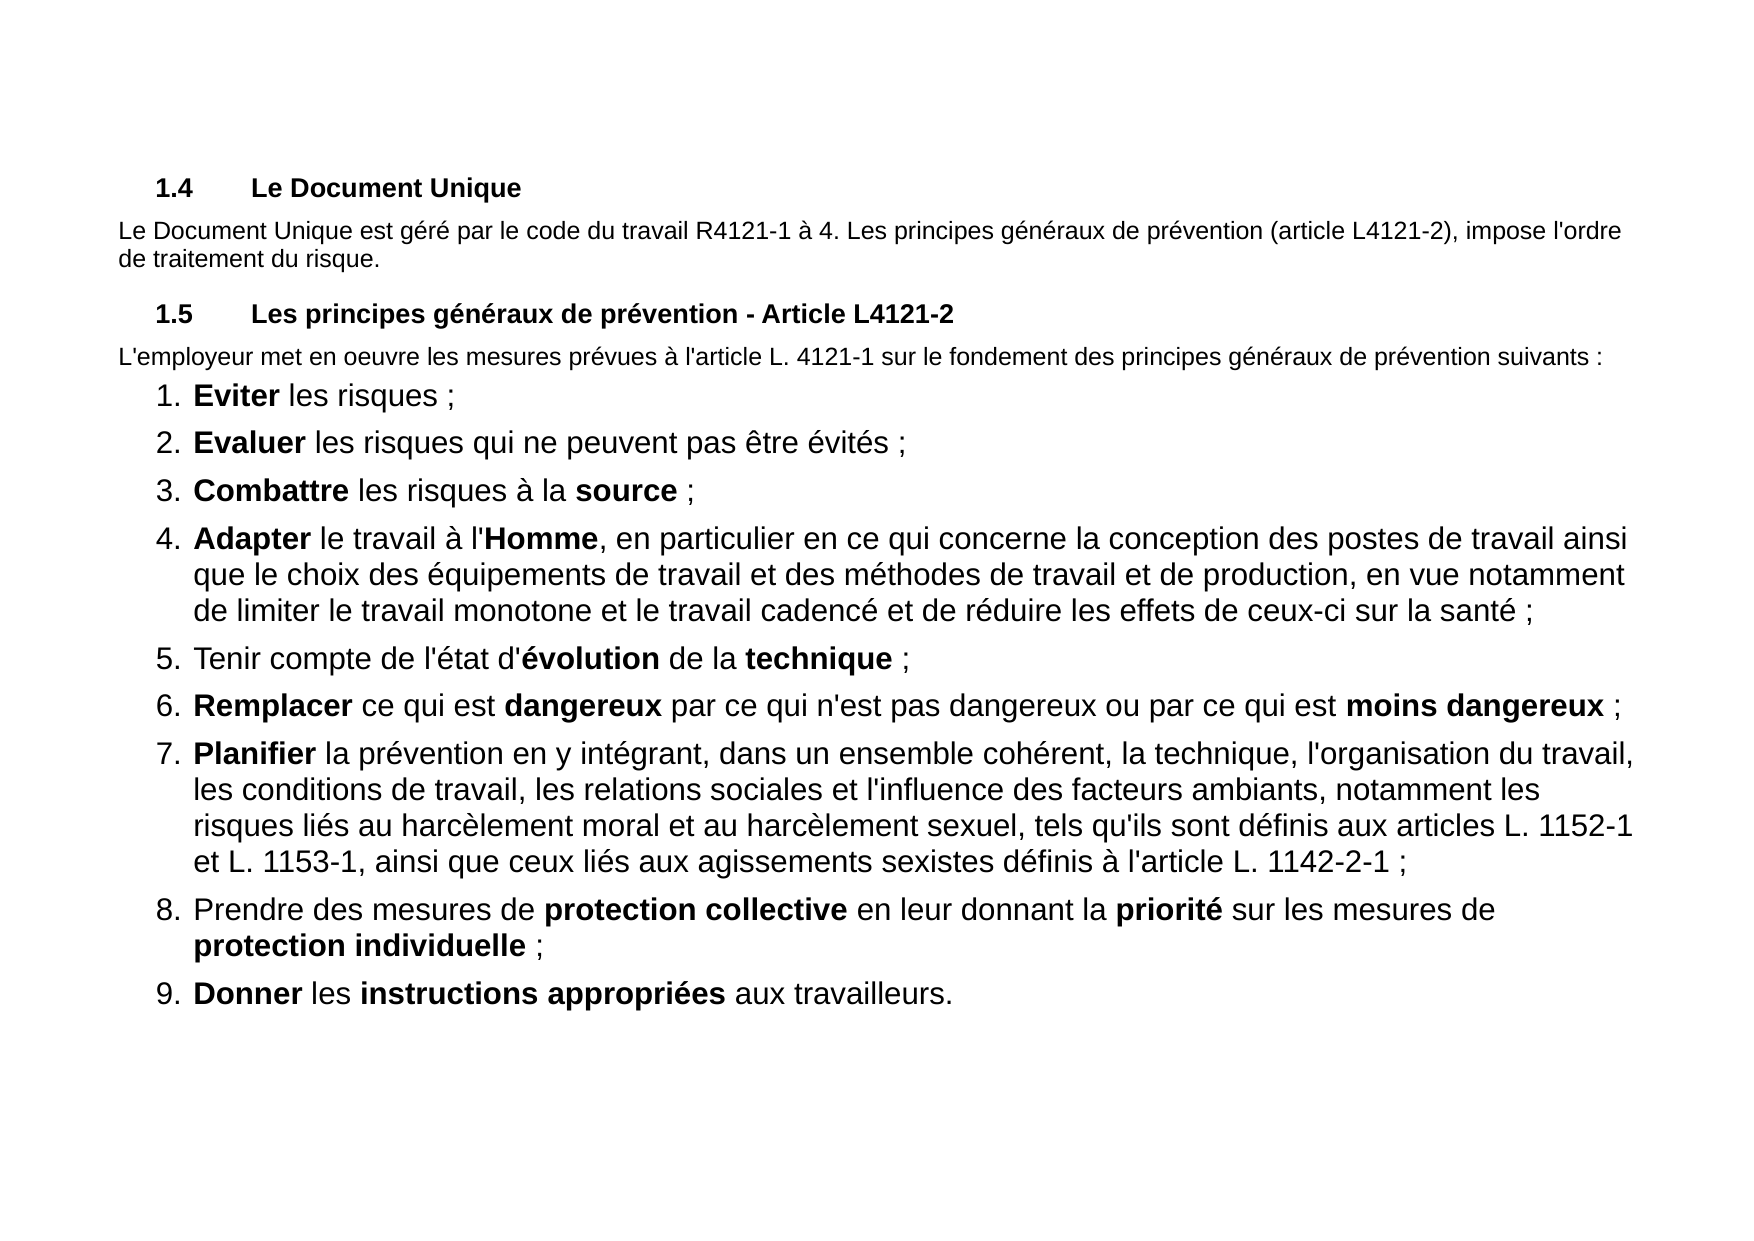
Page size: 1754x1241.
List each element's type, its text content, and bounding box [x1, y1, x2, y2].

list Eviter les risques ; [156, 377, 1636, 412]
list Tenir compte de l'état d'évolution de la technique ; [156, 640, 1636, 676]
text L'employeur met en oeuvre les mesures prévues à l'article L. 4121-1 sur le fondement des principes généraux de prévention suivants : [118, 342, 1636, 371]
list Adapter le travail à l'Homme, en particulier en ce qui concerne la conception des postes de travail ainsi que le choix des équipements de travail et des méthodes de travail et de production, en vue notamment de limiter le travail monotone et le travail cadencé et de réduire les effets de ceux-ci sur la santé ; [156, 520, 1636, 628]
text Le Document Unique est géré par le code du travail R4121-1 à 4. Les principes généraux de prévention (article L4121-2), impose l'ordre de traitement du risque. [118, 216, 1636, 273]
list Donner les instructions appropriées aux travailleurs. [156, 975, 1636, 1011]
list Remplacer ce qui est dangereux par ce qui n'est pas dangereux ou par ce qui est moins dangereux ; [156, 687, 1636, 723]
subtitle Le Document Unique [148, 172, 1636, 203]
list Prendre des mesures de protection collective en leur donnant la priorité sur les mesures de protection individuelle ; [156, 891, 1636, 963]
list Combattre les risques à la source ; [156, 472, 1636, 508]
list Evaluer les risques qui ne peuvent pas être évités ; [156, 424, 1636, 460]
subtitle Les principes généraux de prévention - Article L4121-2 [148, 298, 1636, 329]
list Planifier la prévention en y intégrant, dans un ensemble cohérent, la technique, l'organisation du travail, les conditions de travail, les relations sociales et l'influence des facteurs ambiants, notamment les risques liés au harcèlement moral et au harcèlement sexuel, tels qu'ils sont définis aux articles L. 1152-1 et L. 1153-1, ainsi que ceux liés aux agissements sexistes définis à l'article L. 1142-2-1 ; [156, 735, 1636, 879]
